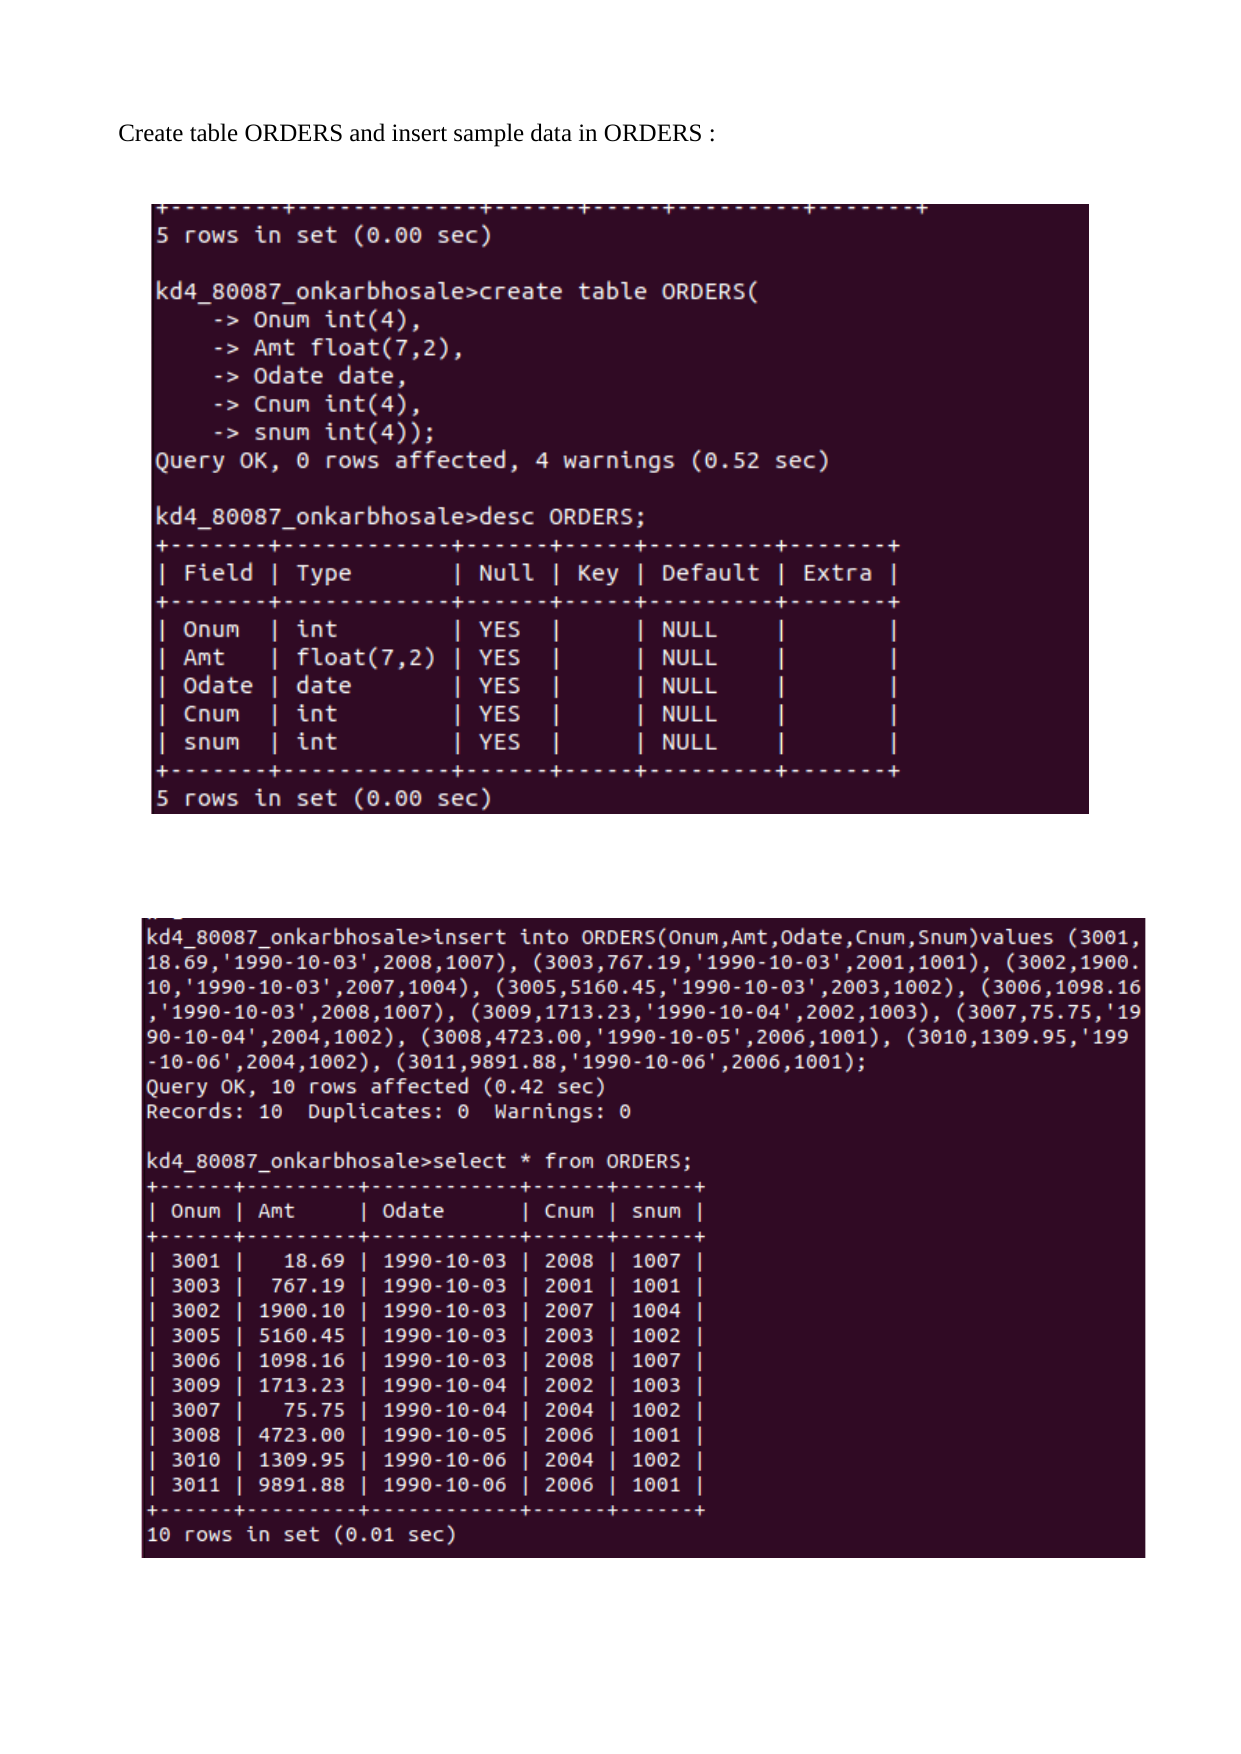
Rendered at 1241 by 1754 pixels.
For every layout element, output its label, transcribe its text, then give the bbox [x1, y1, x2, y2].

picture [151, 204, 1089, 814]
picture [141, 918, 1146, 1558]
text Create table ORDERS and insert sample data in ORDERS : [118, 118, 1122, 147]
